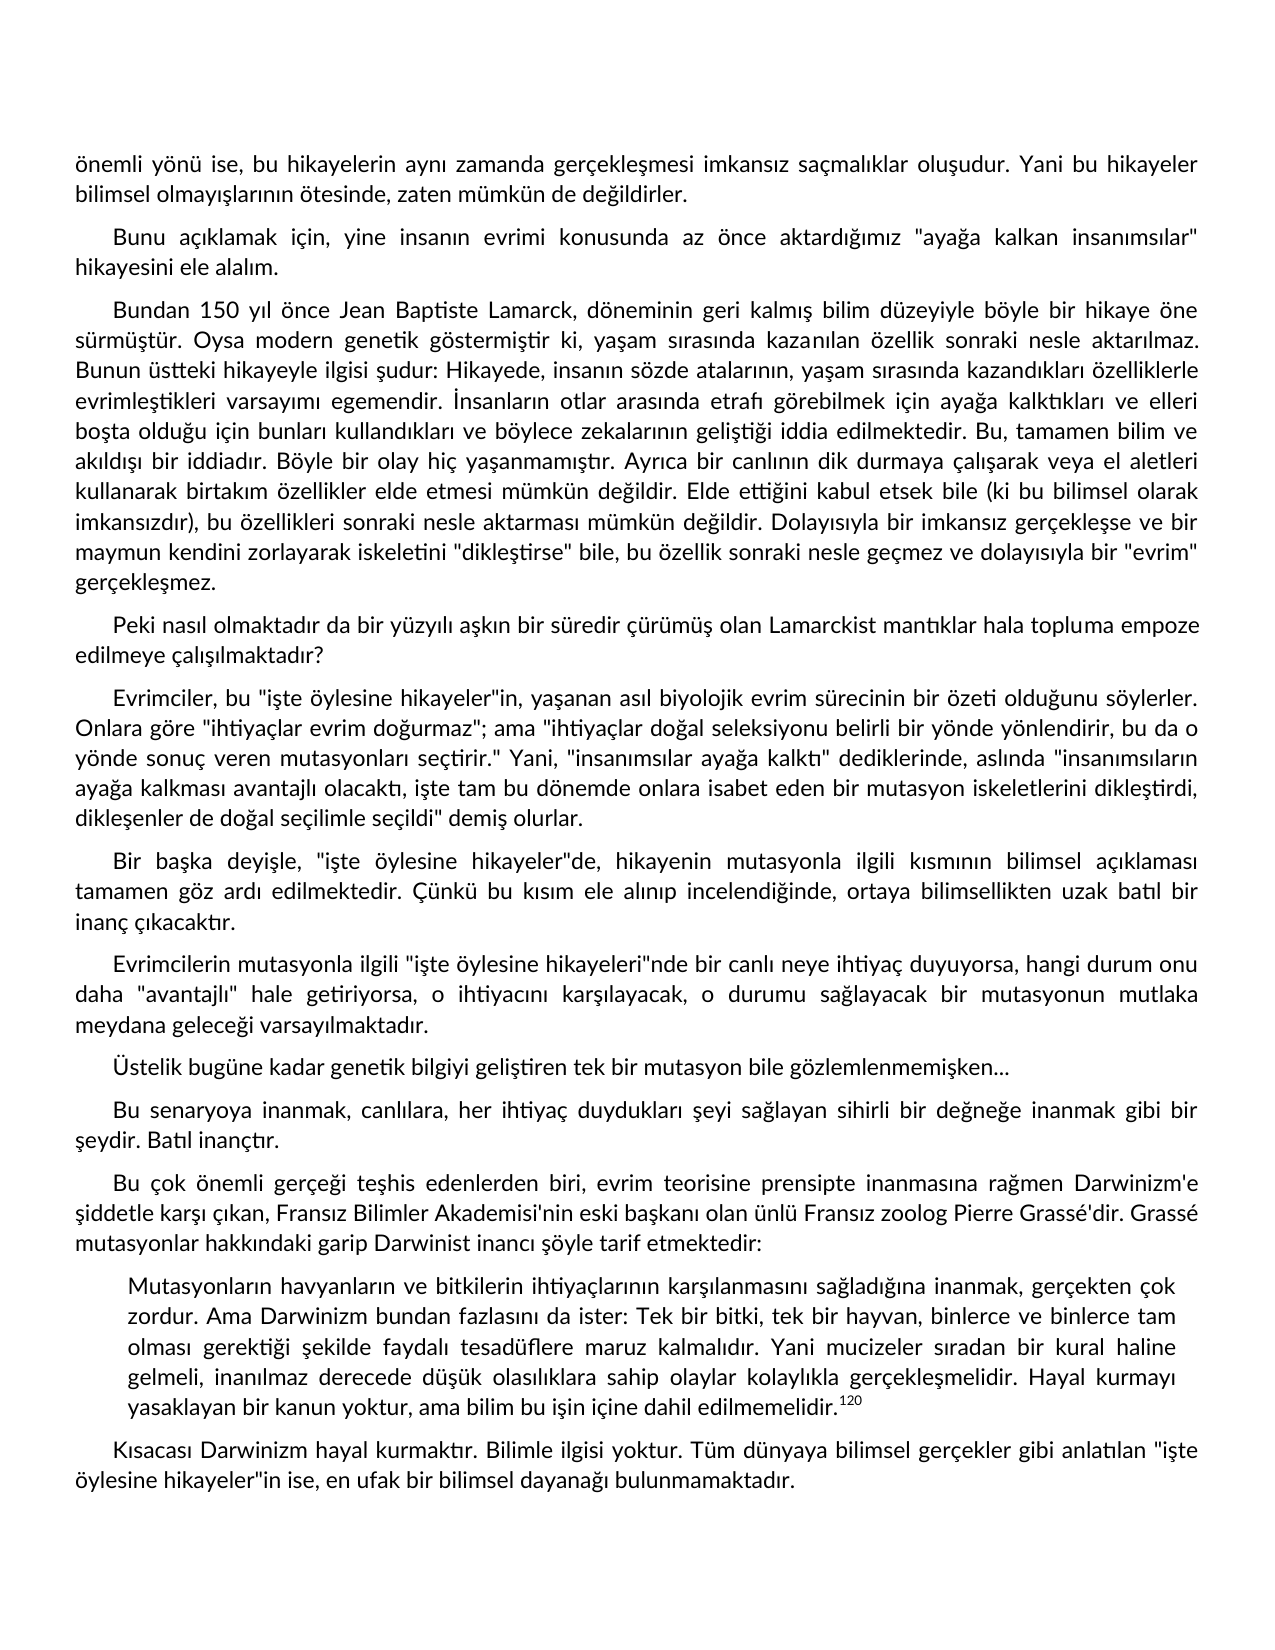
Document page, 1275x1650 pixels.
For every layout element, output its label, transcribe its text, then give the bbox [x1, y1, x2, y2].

text Bu senaryoya inanmak, canlılara, her ihtiyaç duydukları şeyi sağlayan sihirli bir değneğe inanmak gibi bir şeydir. Batıl inançtır. [75, 1096, 1200, 1153]
text Bunu açıklamak için, yine insanın evrimi konusunda az önce aktardığımız "ayağa kalkan insanımsılar" hikayesini ele alalım. [75, 223, 1200, 281]
text Evrimcilerin mutasyonla ilgili "işte öylesine hikayeleri"nde bir canlı neye ihtiyaç duyuyorsa, hangi durum onu daha "avantajlı" hale getiriyorsa, o ihtiyacını karşılayacak, o durumu sağlayacak bir mutasyonun mutlaka meydana geleceği varsayılmaktadır. [75, 950, 1200, 1038]
text Mutasyonların havyanların ve bitkilerin ihtiyaçlarının karşılanmasını sağladığına inanmak, gerçekten çok zordur. Ama Darwinizm bundan fazlasını da ister: Tek bir bitki, tek bir hayvan, binlerce ve binlerce tam olması gerektiği şekilde faydalı tesadüflere maruz kalmalıdır. Yani mucizeler sıradan bir kural haline gelmeli, inanılmaz derecede düşük olasılıklara sahip olaylar kolaylıkla gerçekleşmelidir. Hayal kurmayı yasaklayan bir kanun yoktur, ama bilim bu işin içine dahil edilmemelidir.120 [127, 1272, 1177, 1420]
text Evrimciler, bu "işte öylesine hikayeler"in, yaşanan asıl biyolojik evrim sürecinin bir özeti olduğunu söylerler. Onlara göre "ihtiyaçlar evrim doğurmaz"; ama "ihtiyaçlar doğal seleksiyonu belirli bir yönde yönlendirir, bu da o yönde sonuç veren mutasyonları seçtirir." Yani, "insanımsılar ayağa kalktı" dediklerinde, aslında "insanımsıların ayağa kalkması avantajlı olacaktı, işte tam bu dönemde onlara isabet eden bir mutasyon iskeletlerini dikleştirdi, dikleşenler de doğal seçilimle seçildi" demiş olurlar. [75, 683, 1200, 832]
text Bu çok önemli gerçeği teşhis edenlerden biri, evrim teorisine prensipte inanmasına rağmen Darwinizm'e şiddetle karşı çıkan, Fransız Bilimler Akademisi'nin eski başkanı olan ünlü Fransız zoolog Pierre Grassé'dir. Grassé mutasyonlar hakkındaki garip Darwinist inancı şöyle tarif etmektedir: [75, 1169, 1200, 1257]
text Bir başka deyişle, "işte öylesine hikayeler"de, hikayenin mutasyonla ilgili kısmının bilimsel açıklaması tamamen göz ardı edilmektedir. Çünkü bu kısım ele alınıp incelendiğinde, ortaya bilimsellikten uzak batıl bir inanç çıkacaktır. [75, 847, 1200, 935]
text Bundan 150 yıl önce Jean Baptiste Lamarck, döneminin geri kalmış bilim düzeyiyle böyle bir hikaye öne sürmüştür. Oysa modern genetik göstermiştir ki, yaşam sırasında kazanılan özellik sonraki nesle aktarılmaz. Bunun üstteki hikayeyle ilgisi şudur: Hikayede, insanın sözde atalarının, yaşam sırasında kazandıkları özelliklerle evrimleştikleri varsayımı egemendir. İnsanların otlar arasında etrafı görebilmek için ayağa kalktıkları ve elleri boşta olduğu için bunları kullandıkları ve böylece zekalarının geliştiği iddia edilmektedir. Bu, tamamen bilim ve akıldışı bir iddiadır. Böyle bir olay hiç yaşanmamıştır. Ayrıca bir canlının dik durmaya çalışarak veya el aletleri kullanarak birtakım özellikler elde etmesi mümkün değildir. Elde ettiğini kabul etsek bile (ki bu bilimsel olarak imkansızdır), bu özellikleri sonraki nesle aktarması mümkün değildir. Dolayısıyla bir imkansız gerçekleşse ve bir maymun kendini zorlayarak iskeletini "dikleştirse" bile, bu özellik sonraki nesle geçmez ve dolayısıyla bir "evrim" gerçekleşmez. [75, 296, 1200, 595]
text Peki nasıl olmaktadır da bir yüzyılı aşkın bir süredir çürümüş olan Lamarckist mantıklar hala topluma empoze edilmeye çalışılmaktadır? [75, 610, 1200, 668]
text Kısacası Darwinizm hayal kurmaktır. Bilimle ilgisi yoktur. Tüm dünyaya bilimsel gerçekler gibi anlatılan "işte öylesine hikayeler"in ise, en ufak bir bilimsel dayanağı bulunmamaktadır. [75, 1435, 1200, 1493]
text Üstelik bugüne kadar genetik bilgiyi geliştiren tek bir mutasyon bile gözlemlenmemişken... [75, 1053, 1200, 1081]
text önemli yönü ise, bu hikayelerin aynı zamanda gerçekleşmesi imkansız saçmalıklar oluşudur. Yani bu hikayeler bilimsel olmayışlarının ötesinde, zaten mümkün de değildirler. [75, 150, 1200, 208]
